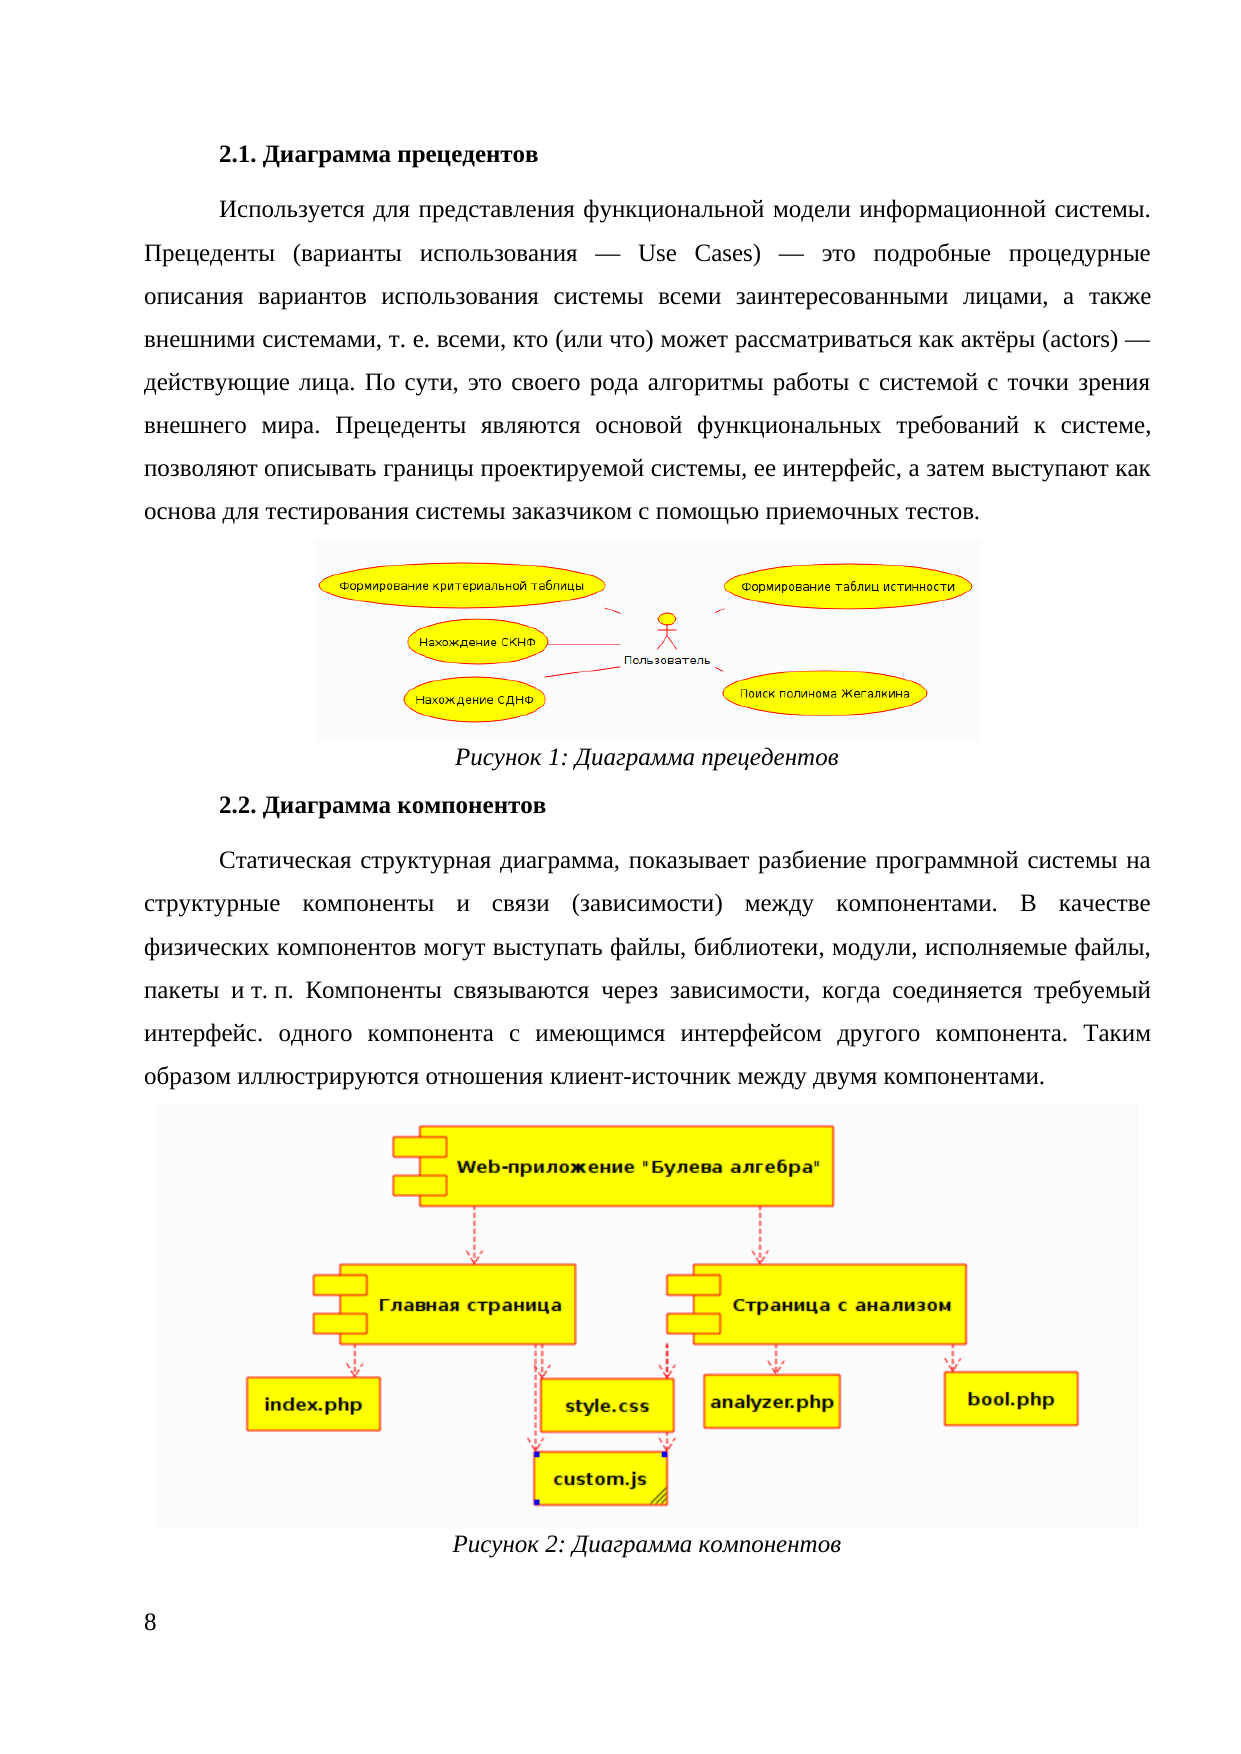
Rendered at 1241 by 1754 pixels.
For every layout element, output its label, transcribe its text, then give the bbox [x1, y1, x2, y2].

text Используется для представления функциональной модели информационной системы. Прецеденты (варианты использования — Use Cases) — это подробные процедурные описания вариантов использования системы всеми заинтересованными лицами, а также внешними системами, т. е. всеми, кто (или что) может рассматриваться как актёры (actors) — действующие лица. По сути, это своего рода алгоритмы работы с системой с точки зрения внешнего мира. Прецеденты являются основой функциональных требований к системе, позволяют описывать границы проектируемой системы, ее интерфейс, а затем выступают как основа для тестирования системы заказчиком с помощью приемочных тестов. [144, 194, 1152, 525]
subtitle 2.2. Диаграмма компонентов [144, 790, 1152, 818]
subtitle 2.1. Диаграмма прецедентов [144, 139, 1152, 168]
picture [314, 539, 981, 742]
text Рисунок 2: Диаграмма компонентов [157, 1529, 1138, 1558]
text Рисунок 1: Диаграмма прецедентов [315, 742, 981, 770]
picture [157, 1104, 1139, 1529]
text Статическая структурная диаграмма, показывает разбиение программной системы на структурные компоненты и связи (зависимости) между компонентами. В качестве физических компонентов могут выступать файлы, библиотеки, модули, исполняемые файлы, пакеты и т. п. Компоненты связываются через зависимости, когда соединяется требуемый интерфейс. одного компонента с имеющимся интерфейсом другого компонента. Таким образом иллюстрируются отношения клиент-источник между двумя компонентами. [144, 845, 1152, 1090]
